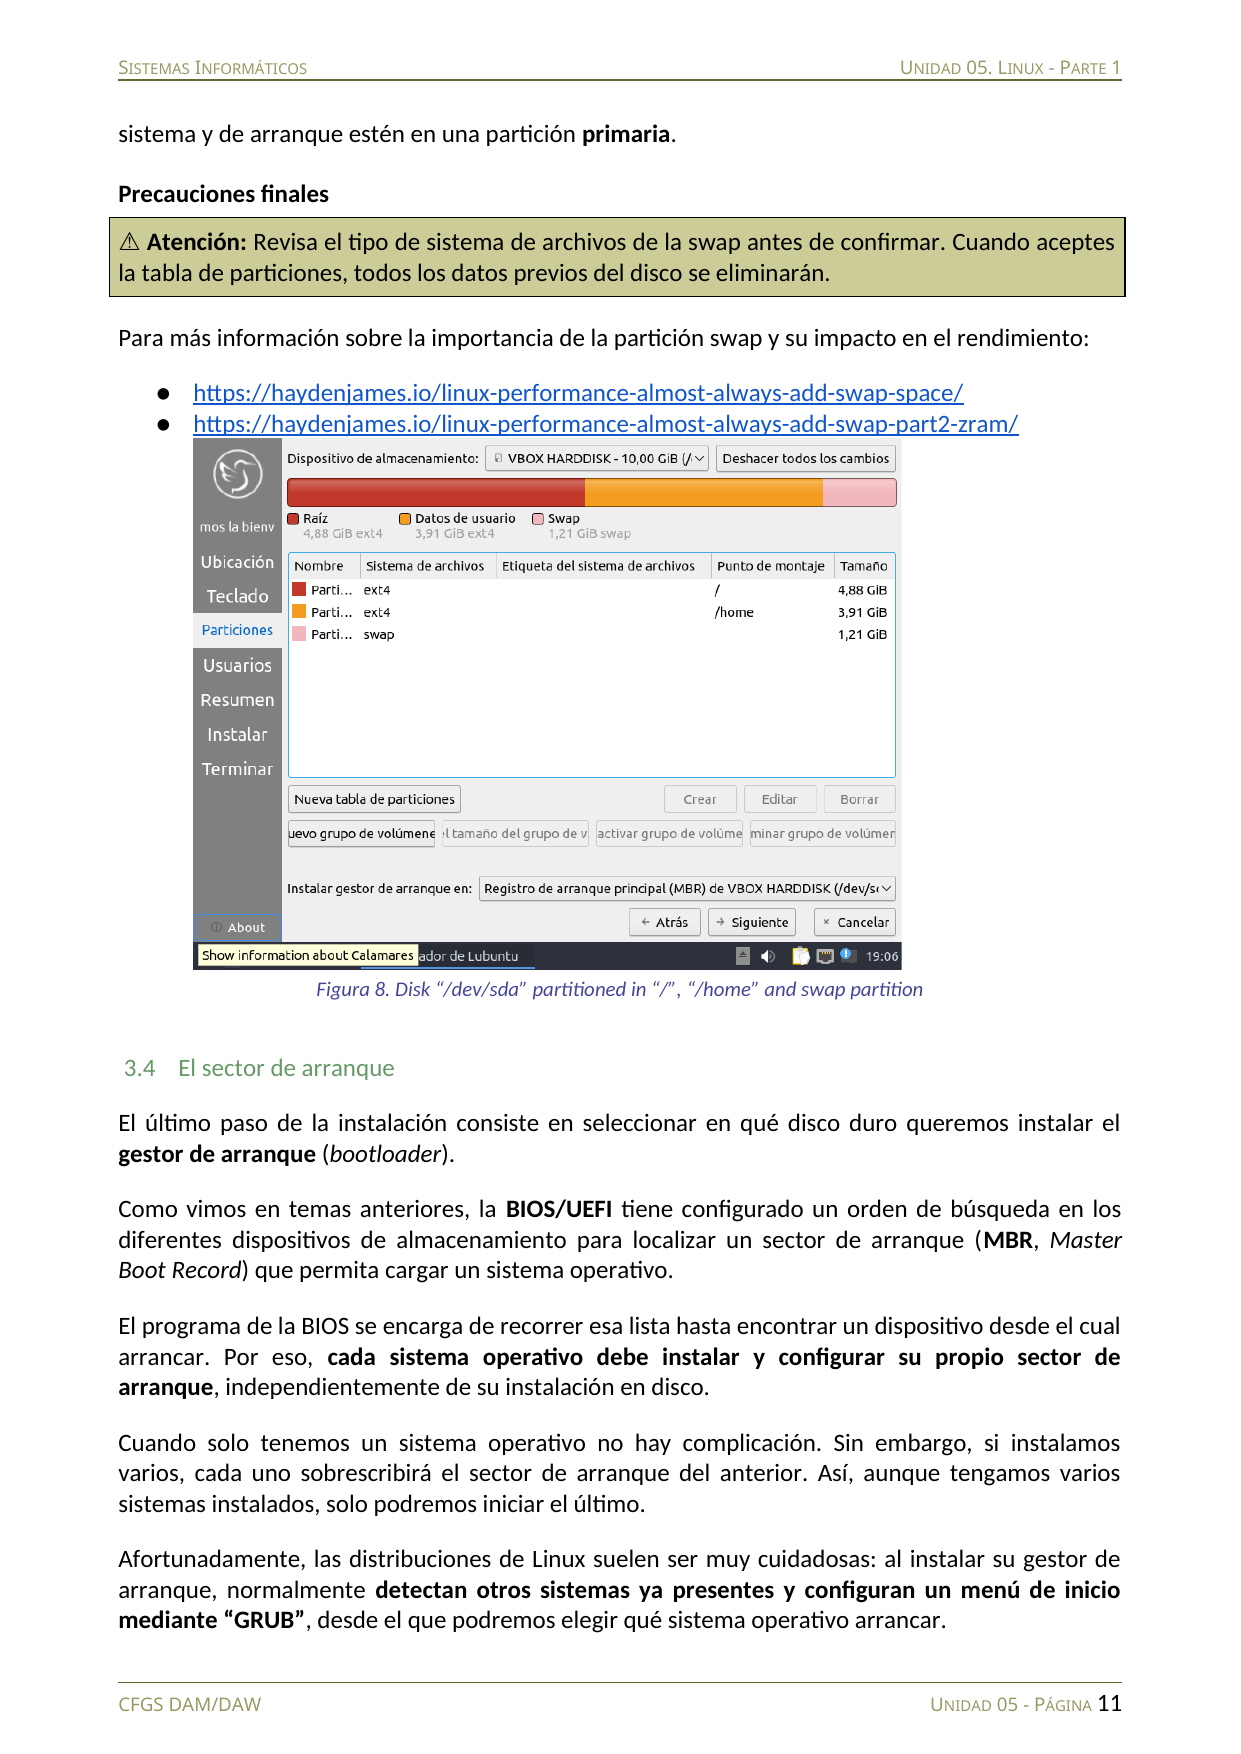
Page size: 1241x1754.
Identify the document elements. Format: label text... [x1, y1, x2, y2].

text El último paso de la instalación consiste en seleccionar en qué disco duro queremos instalar el gestor de arranque (bootloader). [118, 1108, 1122, 1169]
text Figura 8. Disk “/dev/sda” partitioned in “/”, “/home” and swap partition [118, 976, 1122, 1001]
text sistema y de arranque estén en una partición primaria. [118, 118, 1122, 148]
text Como vimos en temas anteriores, la BIOS/UEFI tiene configurado un orden de búsqueda en los diferentes dispositivos de almacenamiento para localizar un sector de arranque (MBR, Master Boot Record) que permita cargar un sistema operativo. [118, 1194, 1122, 1285]
list https://haydenjames.io/linux-performance-almost-always-add-swap-space/ [156, 377, 1122, 408]
text Afortunadamente, las distribuciones de Linux suelen ser muy cuidadosas: al instalar su gestor de arranque, normalmente detectan otros sistemas ya presentes y configuran un menú de inicio mediante “GRUB”, desde el que podremos elegir qué sistema operativo arrancar. [118, 1543, 1122, 1635]
picture [193, 438, 902, 970]
text Para más información sobre la importancia de la partición swap y su impacto en el rendimiento: [118, 322, 1122, 352]
text El programa de la BIOS se encarga de recorrer esa lista hasta encontrar un dispositivo desde el cual arrancar. Por eso, cada sistema operativo debe instalar y configurar su propio sector de arranque, independientemente de su instalación en disco. [118, 1310, 1122, 1402]
text ⚠️ Atención: Revisa el tipo de sistema de archivos de la swap antes de confirmar. Cuando aceptes la tabla de particiones, todos los datos previos del disco se eliminarán. [110, 218, 1124, 296]
text Precauciones finales [118, 178, 1122, 208]
text Cuando solo tenemos un sistema operativo no hay complicación. Sin embargo, si instalamos varios, cada uno sobrescribirá el sector de arranque del anterior. Así, aunque tengamos varios sistemas instalados, solo podremos iniciar el último. [118, 1427, 1122, 1518]
list https://haydenjames.io/linux-performance-almost-always-add-swap-part2-zram/ [156, 408, 1122, 969]
subtitle El sector de arranque [118, 1052, 1122, 1083]
